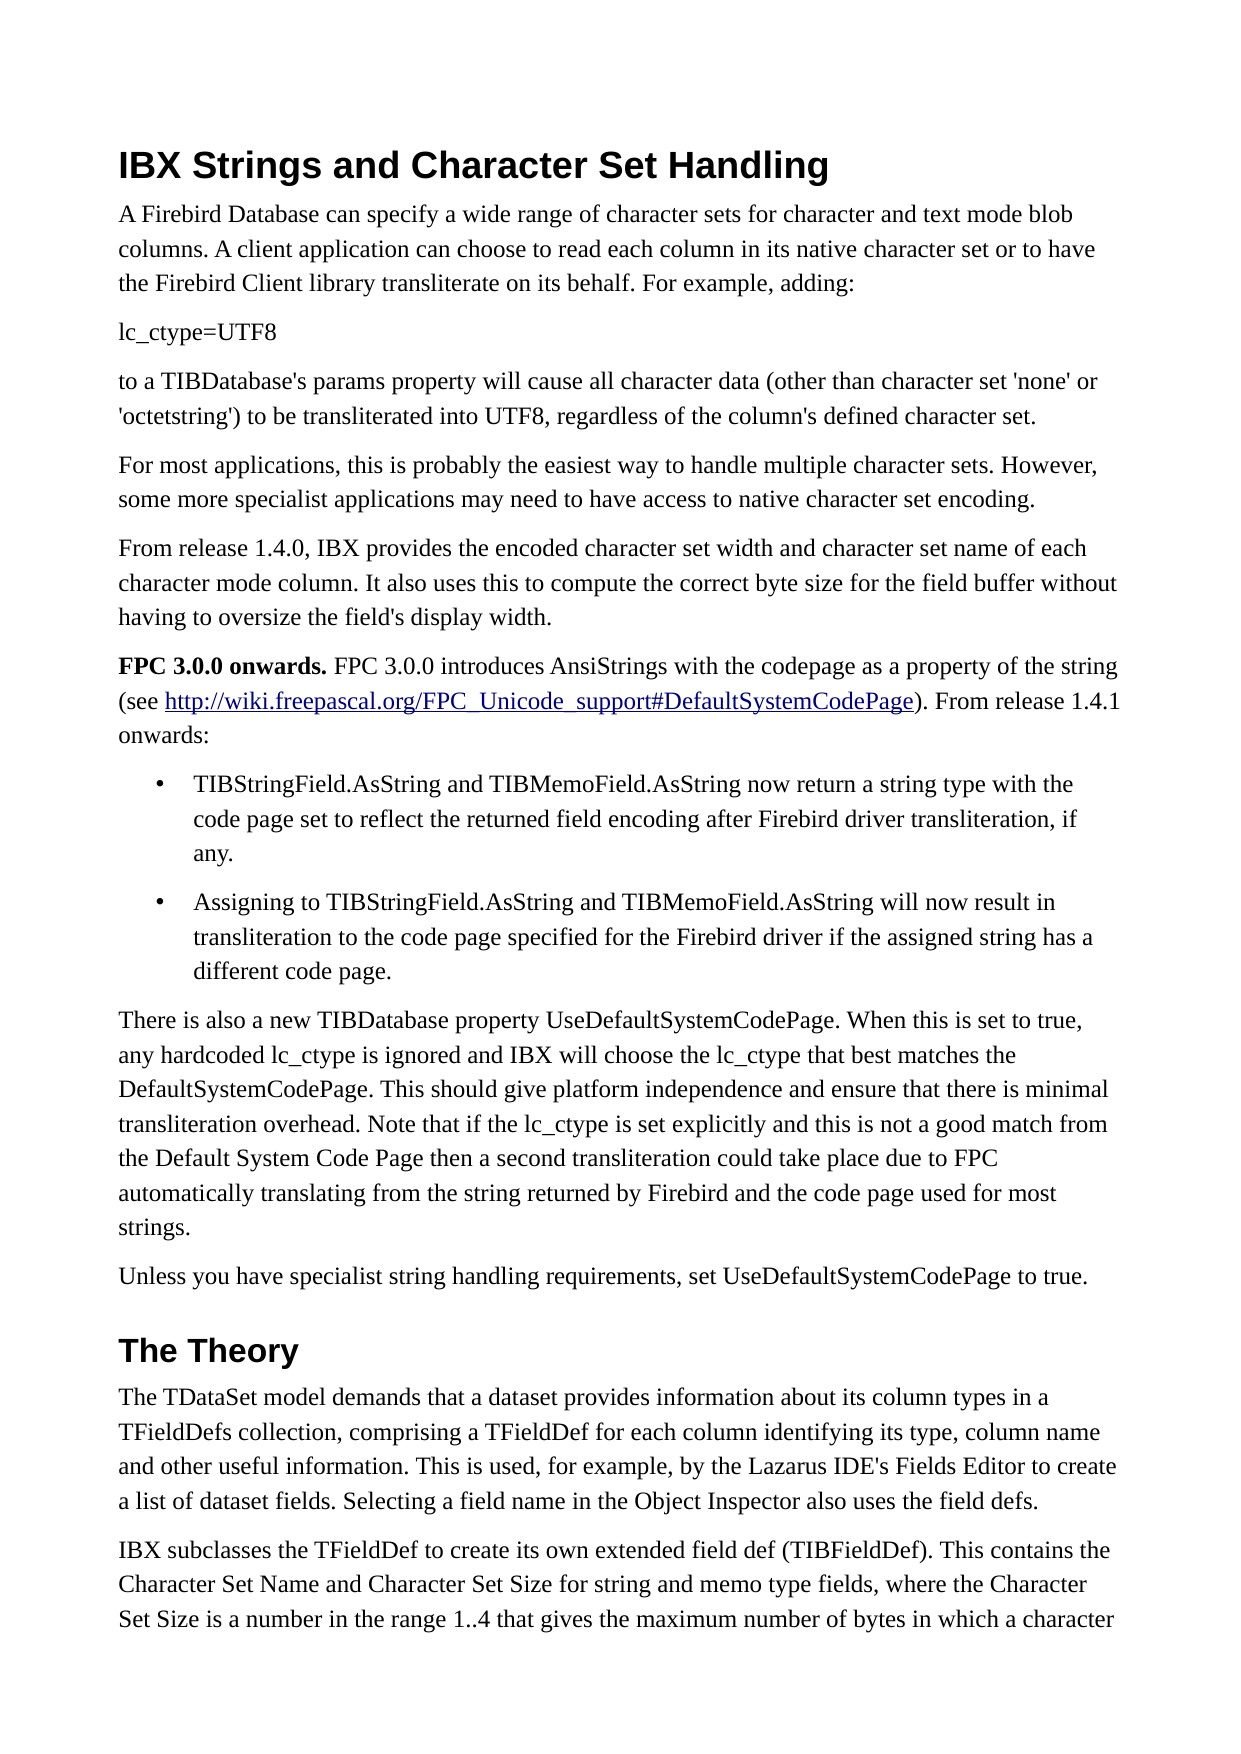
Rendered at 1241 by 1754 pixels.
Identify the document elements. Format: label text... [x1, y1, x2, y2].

subtitle The Theory [118, 1331, 1122, 1370]
text lc_ctype=UTF8 [118, 317, 1122, 346]
text FPC 3.0.0 onwards. FPC 3.0.0 introduces AnsiStrings with the codepage as a property of the string (see http://wiki.freepascal.org/FPC_Unicode_support#DefaultSystemCodePage). From release 1.4.1 onwards: [118, 651, 1122, 749]
list TIBStringField.AsString and TIBMemoField.AsString now return a string type with the code page set to reflect the returned field encoding after Firebird driver transliteration, if any. [156, 769, 1122, 867]
text From release 1.4.0, IBX provides the encoded character set width and character set name of each character mode column. It also uses this to compute the correct byte size for the field buffer without having to oversize the field's display width. [118, 533, 1122, 631]
text For most applications, this is probably the easiest way to handle multiple character sets. However, some more specialist applications may need to have access to native character set encoding. [118, 450, 1122, 513]
subtitle IBX Strings and Character Set Handling [118, 143, 1122, 187]
text There is also a new TIBDatabase property UseDefaultSystemCodePage. When this is set to true, any hardcoded lc_ctype is ignored and IBX will choose the lc_ctype that best matches the DefaultSystemCodePage. This should give platform independence and ensure that there is minimal transliteration overhead. Note that if the lc_ctype is set explicitly and this is not a good match from the Default System Code Page then a second transliteration could take place due to FPC automatically translating from the string returned by Firebird and the code page used for most strings. [118, 1006, 1122, 1241]
text The TDataSet model demands that a dataset provides information about its column types in a TFieldDefs collection, comprising a TFieldDef for each column identifying its type, column name and other useful information. This is used, for example, by the Lazarus IDE's Fields Editor to create a list of dataset fields. Selecting a field name in the Object Inspector also uses the field defs. [118, 1382, 1122, 1515]
list Assigning to TIBStringField.AsString and TIBMemoField.AsString will now result in transliteration to the code page specified for the Firebird driver if the assigned string has a different code page. [156, 887, 1122, 985]
text A Firebird Database can specify a wide range of character sets for character and text mode blob columns. A client application can choose to read each column in its native character set or to have the Firebird Client library transliterate on its behalf. For example, adding: [118, 199, 1122, 297]
text Unless you have specialist string handling requirements, set UseDefaultSystemCodePage to true. [118, 1261, 1122, 1290]
text IBX subclasses the TFieldDef to create its own extended field def (TIBFieldDef). This contains the Character Set Name and Character Set Size for string and memo type fields, where the Character Set Size is a number in the range 1..4 that gives the maximum number of bytes in which a character [118, 1535, 1122, 1633]
text to a TIBDatabase's params property will cause all character data (other than character set 'none' or 'octetstring') to be transliterated into UTF8, regardless of the column's defined character set. [118, 366, 1122, 429]
